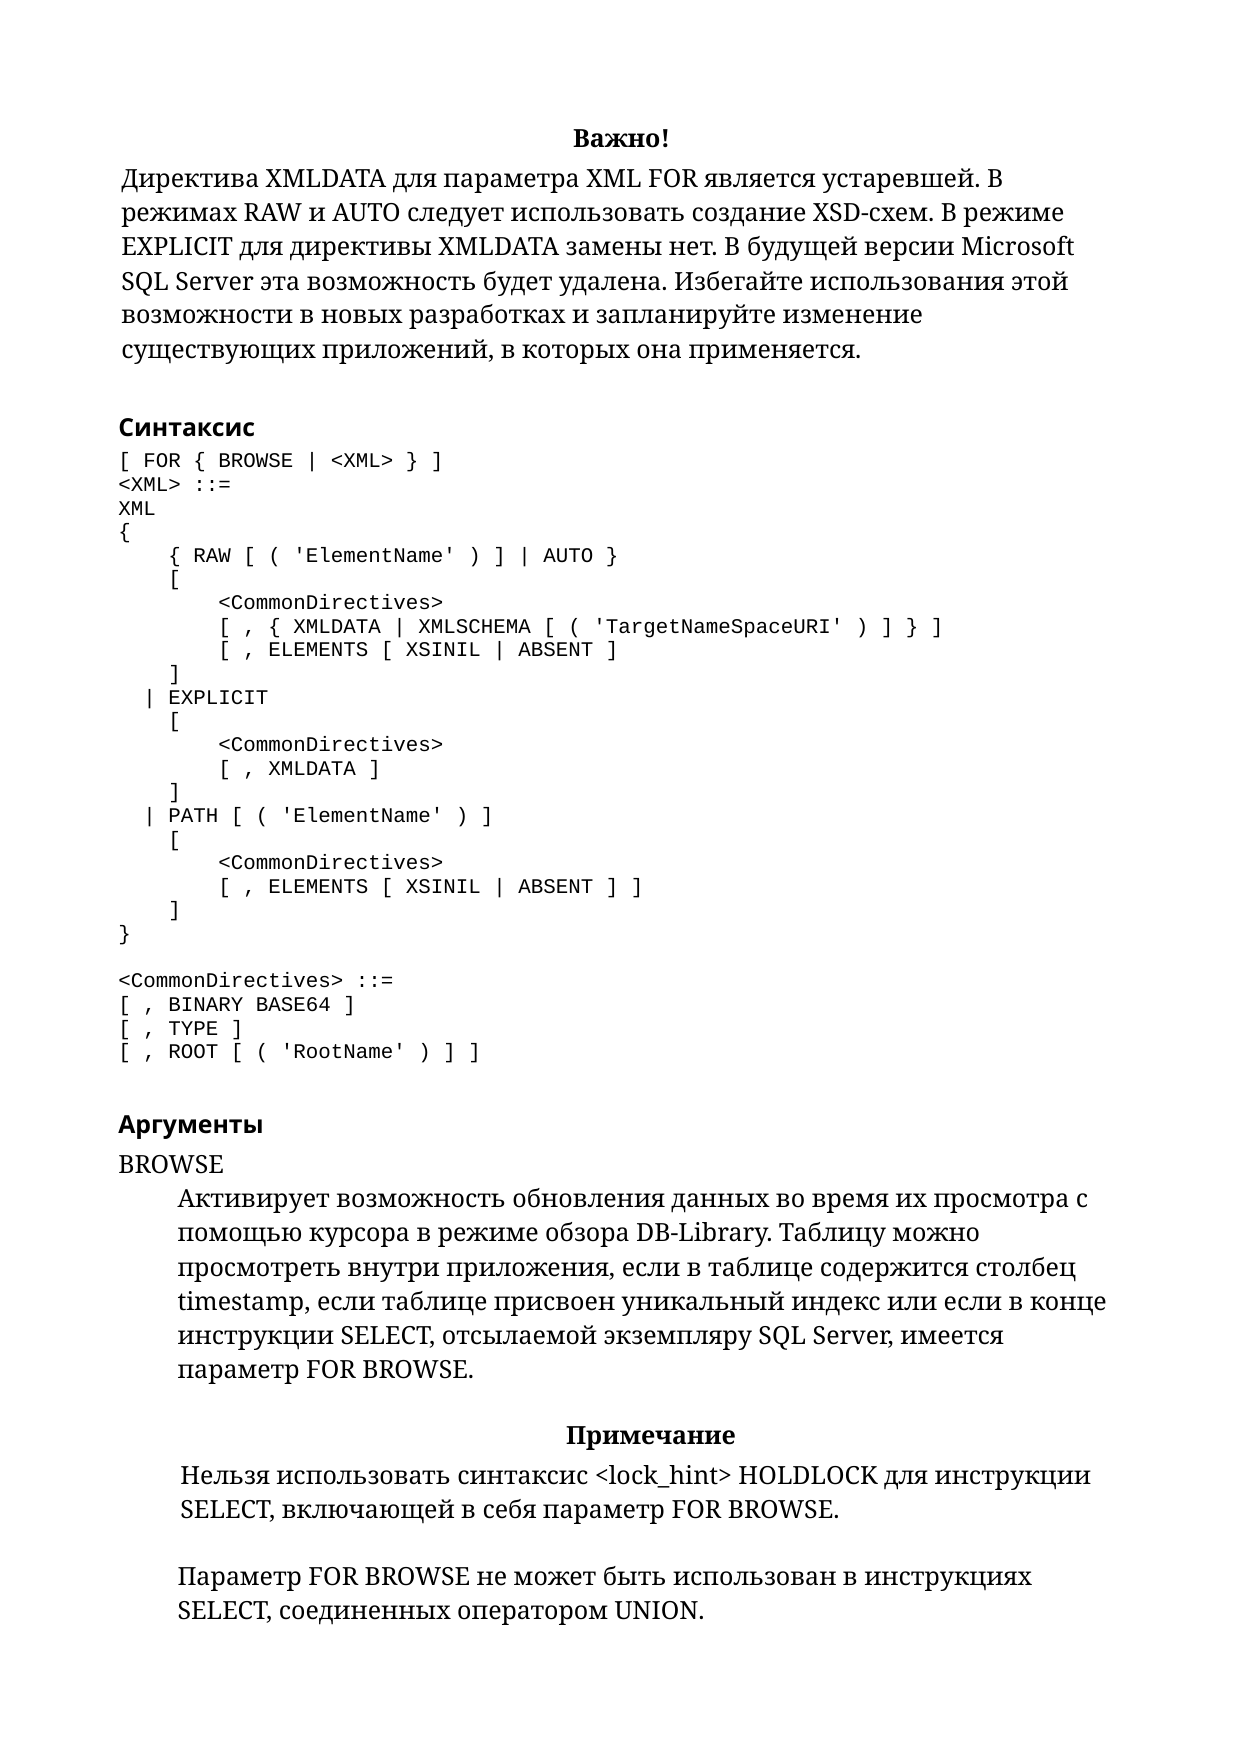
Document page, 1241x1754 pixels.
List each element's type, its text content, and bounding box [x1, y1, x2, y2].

text [ , ELEMENTS [ XSINIL | ABSENT ] ] [118, 876, 1122, 899]
text <CommonDirectives> [118, 592, 1122, 616]
subtitle BROWSE [118, 1147, 1122, 1181]
text [ FOR { BROWSE | <XML> } ] [118, 450, 1122, 474]
list Параметр FOR BROWSE не может быть использован в инструкциях SELECT, соединенных оператором UNION. [177, 1558, 1122, 1626]
table_header Примечание [177, 1415, 1122, 1455]
text <CommonDirectives> [118, 852, 1122, 876]
text { [118, 521, 1122, 545]
text { RAW [ ( 'ElementName' ) ] | AUTO } [118, 545, 1122, 568]
text <XML> ::= [118, 474, 1122, 497]
subtitle Аргументы [118, 1107, 1122, 1141]
text XML [118, 497, 1122, 521]
table_cell Нельзя использовать синтаксис <lock_hint> HOLDLOCK для инструкции SELECT, включающей в себя параметр FOR BROWSE. [177, 1455, 1122, 1558]
text | PATH [ ( 'ElementName' ) ] [118, 805, 1122, 828]
text [ [118, 828, 1122, 852]
text | EXPLICIT [118, 687, 1122, 710]
text [ , { XMLDATA | XMLSCHEMA [ ( 'TargetNameSpaceURI' ) ] } ] [118, 616, 1122, 639]
text [ , BINARY BASE64 ] [118, 994, 1122, 1018]
text [ , ELEMENTS [ XSINIL | ABSENT ] [118, 639, 1122, 663]
text } [118, 923, 1122, 947]
text [ [118, 710, 1122, 734]
text ] [118, 663, 1122, 687]
table_header Важно! [118, 118, 1122, 158]
text [ , TYPE ] [118, 1018, 1122, 1041]
text [ , XMLDATA ] [118, 758, 1122, 781]
text <CommonDirectives> [118, 734, 1122, 758]
subtitle Синтаксис [118, 410, 1122, 444]
text [ [118, 568, 1122, 592]
text ] [118, 781, 1122, 805]
text [ , ROOT [ ( 'RootName' ) ] ] [118, 1041, 1122, 1065]
table_cell Директива XMLDATA для параметра XML FOR является устаревшей. В режимах RAW и AUTO следует использовать создание XSD-схем. В режиме EXPLICIT для директивы XMLDATA замены нет. В будущей версии Microsoft SQL Server эта возможность будет удалена. Избегайте использования этой возможности в новых разработках и запланируйте изменение существующих приложений, в которых она применяется. [118, 158, 1122, 398]
text <CommonDirectives> ::= [118, 970, 1122, 994]
list Активирует возможность обновления данных во время их просмотра с помощью курсора в режиме обзора DB-Library. Таблицу можно просмотреть внутри приложения, если в таблице содержится столбец timestamp, если таблице присвоен уникальный индекс или если в конце инструкции SELECT, отсылаемой экземпляру SQL Server, имеется параметр FOR BROWSE. [177, 1181, 1122, 1385]
text ] [118, 899, 1122, 923]
